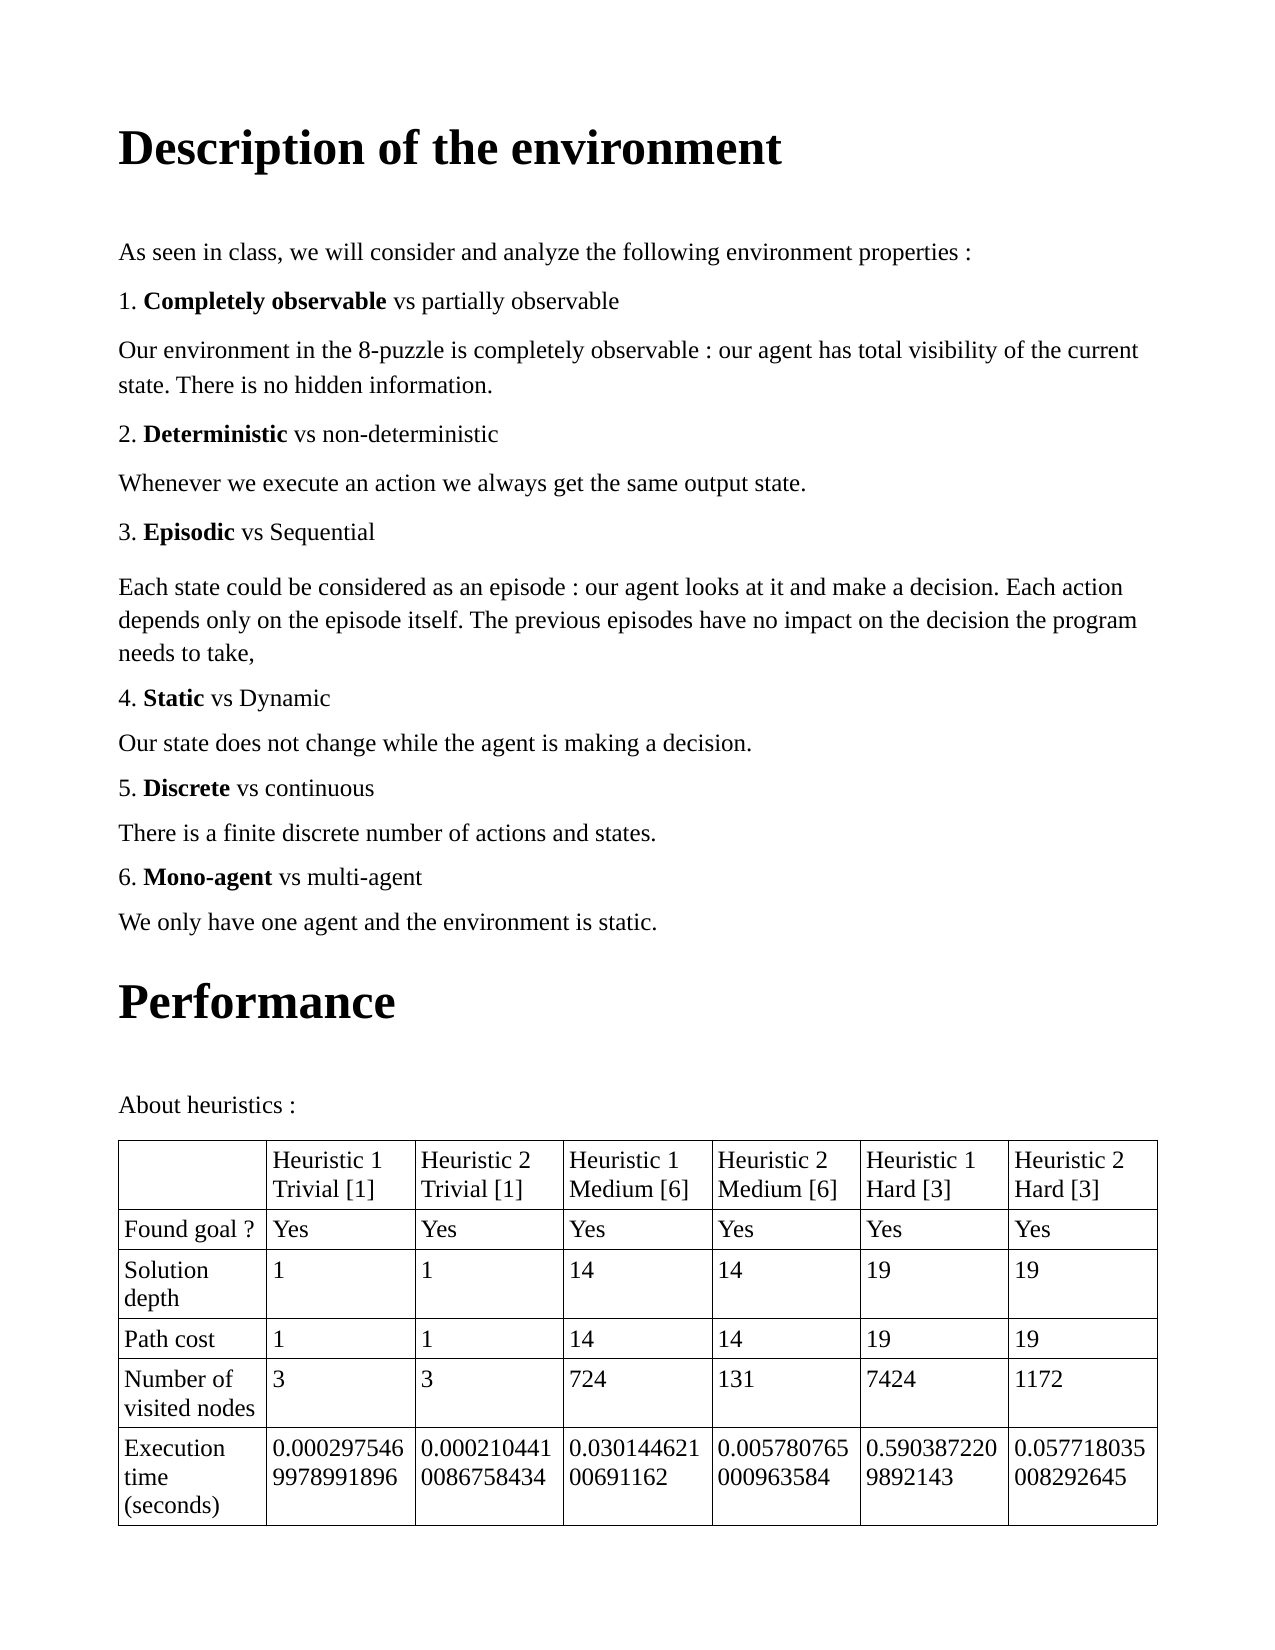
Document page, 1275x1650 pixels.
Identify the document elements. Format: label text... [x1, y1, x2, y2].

text Our state does not change while the agent is making a decision. [118, 728, 1157, 757]
table_cell 0.057718035008292645 [1009, 1428, 1157, 1525]
table_cell Yes [713, 1210, 860, 1249]
text About heuristics : [118, 1090, 1157, 1119]
table_cell 0.5903872209892143 [861, 1428, 1008, 1525]
table_cell 14 [564, 1319, 712, 1358]
text Our environment in the 8-puzzle is completely observable : our agent has total visibility of the current state. There is no hidden information. [118, 335, 1157, 398]
table_cell Solution depth [119, 1250, 266, 1318]
text We only have one agent and the environment is static. [118, 907, 1157, 936]
table_header [119, 1141, 266, 1208]
table_cell 0.005780765000963584 [713, 1428, 860, 1525]
text As seen in class, we will consider and analyze the following environment properties : [118, 237, 1157, 266]
table_cell 19 [861, 1319, 1008, 1358]
table_cell 14 [713, 1319, 860, 1358]
table_cell Yes [861, 1210, 1008, 1249]
table_cell 1 [267, 1250, 415, 1318]
table_cell Yes [1009, 1210, 1157, 1249]
text 3. Episodic vs Sequential [118, 517, 1157, 546]
table_cell Execution time (seconds) [119, 1428, 266, 1525]
table_cell Yes [564, 1210, 712, 1249]
table_cell Yes [416, 1210, 563, 1249]
table_cell 0.0002975469978991896 [267, 1428, 415, 1525]
table_cell 1 [267, 1319, 415, 1358]
table_cell 1172 [1009, 1359, 1157, 1427]
subtitle Performance [118, 971, 1157, 1029]
table_cell 0.0002104410086758434 [416, 1428, 563, 1525]
table_cell 0.03014462100691162 [564, 1428, 712, 1525]
text Whenever we execute an action we always get the same output state. [118, 468, 1157, 497]
table_cell 19 [1009, 1319, 1157, 1358]
table_cell 14 [564, 1250, 712, 1318]
table_cell 3 [416, 1359, 563, 1427]
text 5. Discrete vs continuous [118, 773, 1157, 801]
text 1. Completely observable vs partially observable [118, 286, 1157, 315]
table_cell 7424 [861, 1359, 1008, 1427]
table_cell 19 [861, 1250, 1008, 1318]
table_cell 724 [564, 1359, 712, 1427]
table_cell 131 [713, 1359, 860, 1427]
table_cell 1 [416, 1319, 563, 1358]
table_cell 1 [416, 1250, 563, 1318]
table_header Heuristic 1 Hard [3] [861, 1141, 1008, 1208]
table_cell 19 [1009, 1250, 1157, 1318]
table_cell 14 [713, 1250, 860, 1318]
table_cell Path cost [119, 1319, 266, 1358]
table_header Heuristic 1 Trivial [1] [267, 1141, 415, 1208]
table_cell Found goal ? [119, 1210, 266, 1249]
table_header Heuristic 1 Medium [6] [564, 1141, 712, 1208]
subtitle Description of the environment [118, 118, 1157, 176]
text 2. Deterministic vs non-deterministic [118, 419, 1157, 448]
table_header Heuristic 2 Medium [6] [713, 1141, 860, 1208]
text 6. Mono-agent vs multi-agent [118, 862, 1157, 891]
table_cell Number of visited nodes [119, 1359, 266, 1427]
table_header Heuristic 2 Hard [3] [1009, 1141, 1157, 1208]
table_header Heuristic 2 Trivial [1] [416, 1141, 563, 1208]
table_cell Yes [267, 1210, 415, 1249]
text Each state could be considered as an episode : our agent looks at it and make a decision. Each action depends only on the episode itself. The previous episodes have no impact on the decision the program needs to take, [118, 572, 1157, 667]
table_cell 3 [267, 1359, 415, 1427]
text There is a finite discrete number of actions and states. [118, 818, 1157, 846]
text 4. Static vs Dynamic [118, 683, 1157, 712]
